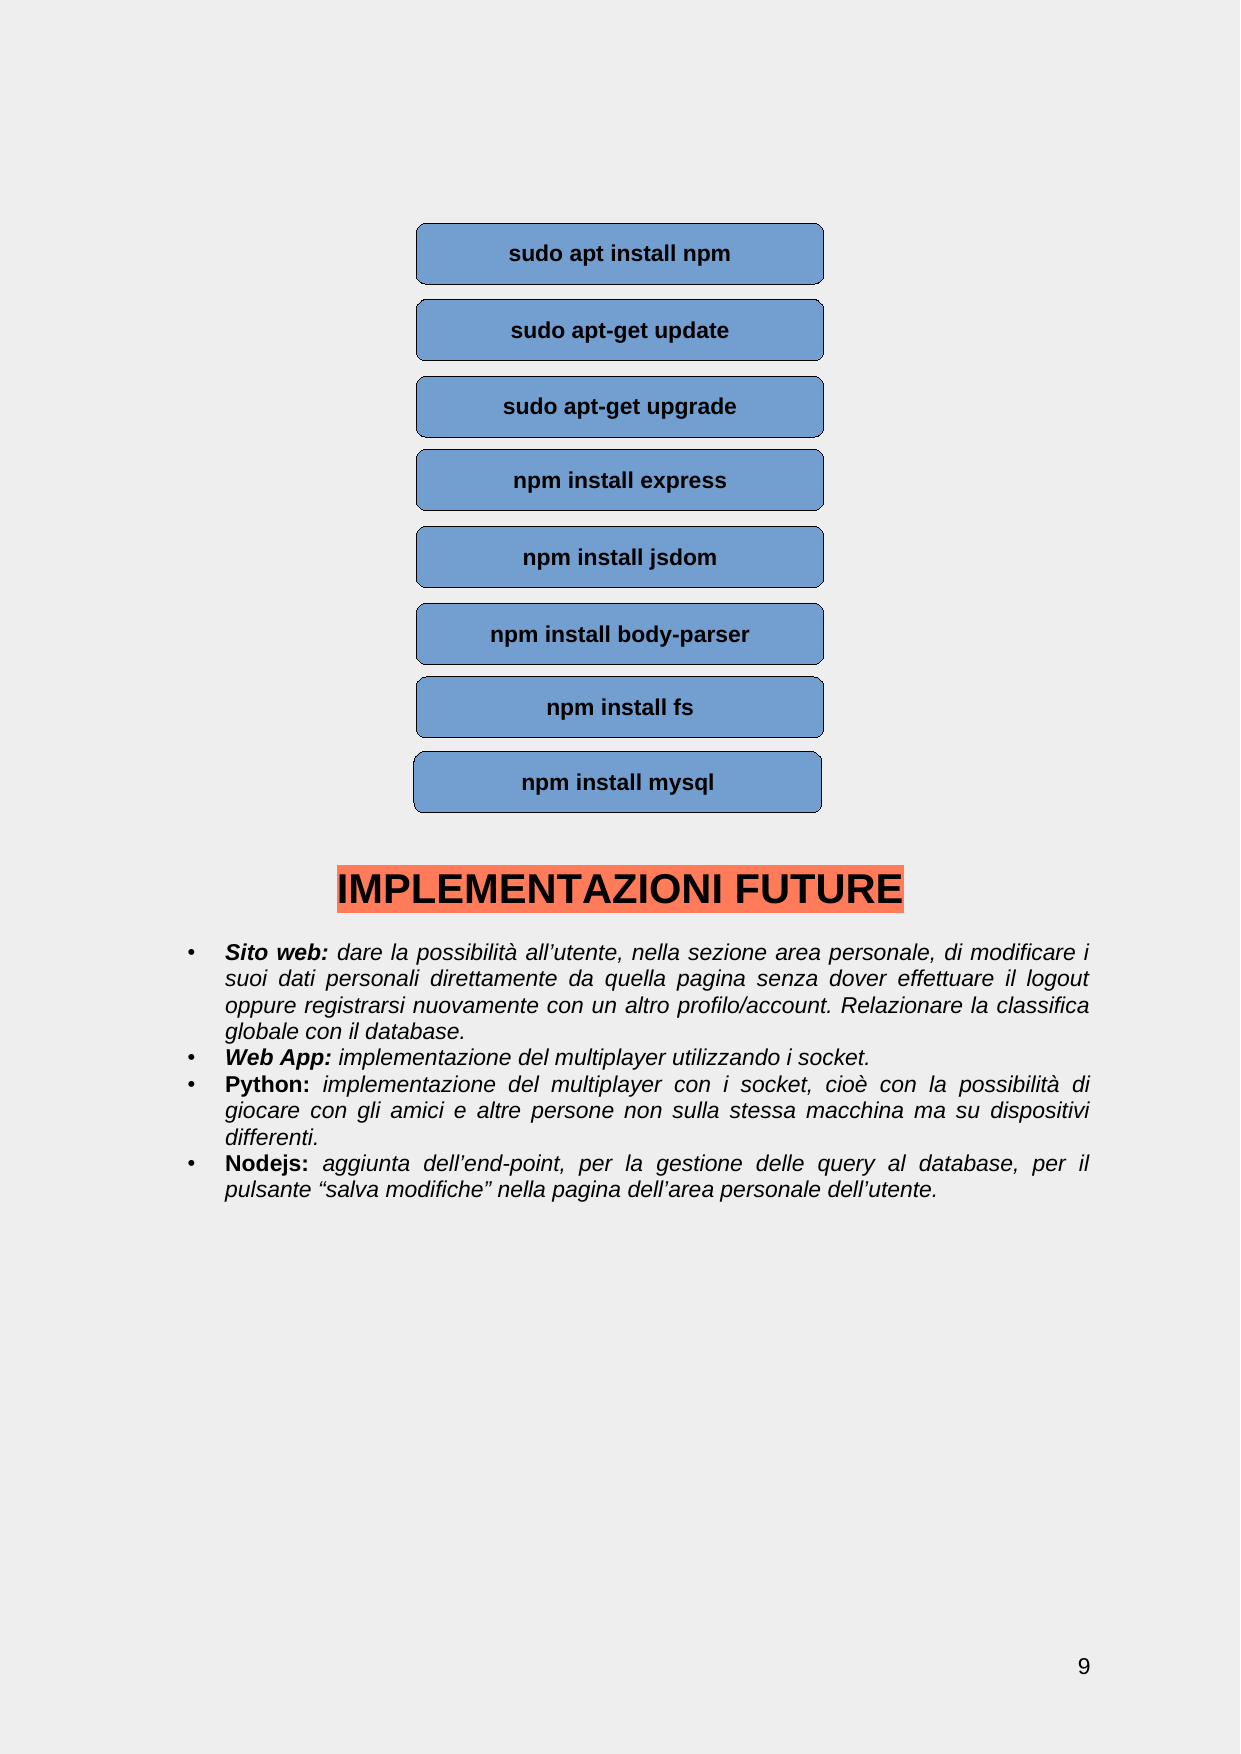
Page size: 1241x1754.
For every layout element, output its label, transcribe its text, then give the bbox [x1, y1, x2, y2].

list Nodejs: aggiunta dell’end-point, per la gestione delle query al database, per il pulsante “salva modifiche” nella pagina dell’area personale dell’utente. [187, 1150, 1090, 1202]
list Web App: implementazione del multiplayer utilizzando i socket. [187, 1044, 1090, 1071]
list Sito web: dare la possibilità all’utente, nella sezione area personale, di modificare i suoi dati personali direttamente da quella pagina senza dover effettuare il logout oppure registrarsi nuovamente con un altro profilo/account. Relazionare la classifica globale con il database. [187, 939, 1090, 1044]
text IMPLEMENTAZIONI FUTURE [150, 865, 1090, 913]
list Python: implementazione del multiplayer con i socket, cioè con la possibilità di giocare con gli amici e altre persone non sulla stessa macchina ma su dispositivi differenti. [187, 1071, 1090, 1150]
